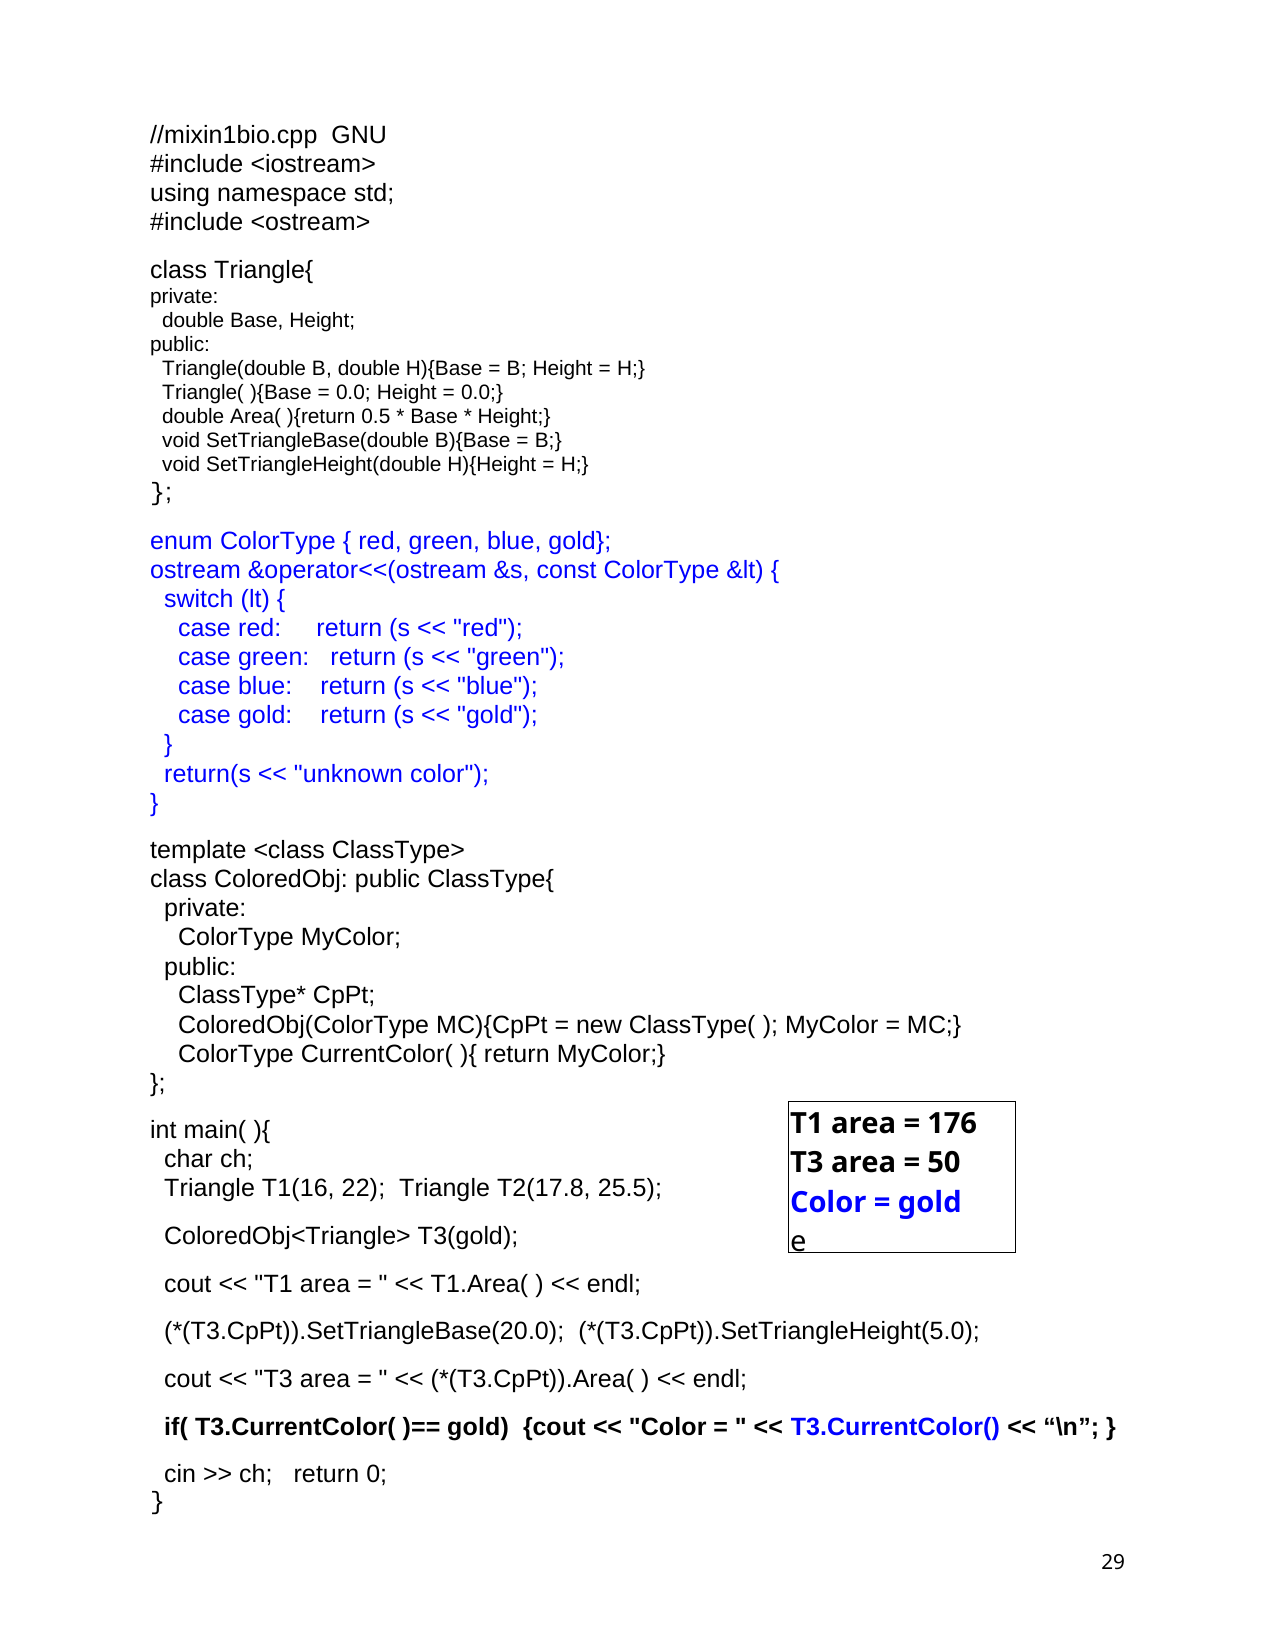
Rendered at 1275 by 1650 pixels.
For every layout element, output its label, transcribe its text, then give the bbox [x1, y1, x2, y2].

text } [150, 1488, 1125, 1517]
text }; [150, 476, 1125, 507]
text #include <iostream> [150, 149, 1125, 178]
text private: [150, 893, 1125, 922]
text double Area( ){return 0.5 * Base * Height;} [150, 404, 1125, 428]
text switch (lt) { [150, 584, 1125, 613]
text #include <ostream> [150, 207, 1125, 236]
text case gold: return (s << "gold"); [150, 700, 1125, 729]
text //mixin1bio.cpp GNU [150, 120, 1125, 149]
text void SetTriangleHeight(double H){Height = H;} [150, 452, 1125, 476]
subtitle Color = gold [790, 1181, 1015, 1221]
text case blue: return (s << "blue"); [150, 671, 1125, 700]
text [1016, 1144, 1125, 1173]
text cout << "T3 area = " << (*(T3.CpPt)).Area( ) << endl; [150, 1364, 1125, 1393]
text [1016, 1173, 1125, 1202]
text public: [150, 951, 1125, 980]
text int main( ){ [150, 1115, 788, 1144]
text ClassType* CpPt; [150, 980, 1125, 1009]
text class ColoredObj: public ClassType{ [150, 864, 1125, 893]
text template <class ClassType> [150, 835, 1125, 864]
text } [150, 729, 1125, 758]
text [1016, 1221, 1125, 1250]
text case green: return (s << "green"); [150, 642, 1125, 671]
text } [150, 787, 1125, 817]
text }; [150, 1068, 1125, 1097]
text void SetTriangleBase(double B){Base = B;} [150, 428, 1125, 452]
text char ch; [150, 1144, 788, 1173]
text enum ColorType { red, green, blue, gold}; [150, 526, 1125, 555]
text ostream &operator<<(ostream &s, const ColorType &lt) { [150, 555, 1125, 584]
text double Base, Height; [150, 308, 1125, 332]
text Triangle(double B, double H){Base = B; Height = H;} [150, 356, 1125, 380]
text using namespace std; [150, 178, 1125, 207]
text cin >> ch; return 0; [150, 1459, 1125, 1488]
text cout << "T1 area = " << T1.Area( ) << endl; [150, 1268, 1125, 1298]
text e [790, 1221, 1015, 1252]
text ColorType MyColor; [150, 922, 1125, 951]
text ColoredObj<Triangle> T3(gold); [150, 1221, 788, 1250]
text T1 area = 176 [790, 1102, 1015, 1142]
text ColorType CurrentColor( ){ return MyColor;} [150, 1038, 1125, 1068]
text Triangle T1(16, 22); Triangle T2(17.8, 25.5); [150, 1173, 788, 1202]
text case red: return (s << "red"); [150, 613, 1125, 642]
text ColoredObj(ColorType MC){CpPt = new ClassType( ); MyColor = MC;} [150, 1009, 1125, 1038]
text (*(T3.CpPt)).SetTriangleBase(20.0); (*(T3.CpPt)).SetTriangleHeight(5.0); [150, 1316, 1125, 1345]
text if( T3.CurrentColor( )== gold) {cout << "Color = " << T3.CurrentColor() << “\n”; } [150, 1411, 1125, 1440]
text T3 area = 50 [790, 1142, 1015, 1181]
text [1016, 1115, 1125, 1144]
text class Triangle{ [150, 255, 1125, 284]
text public: [150, 332, 1125, 356]
text Triangle( ){Base = 0.0; Height = 0.0;} [150, 380, 1125, 404]
text return(s << "unknown color"); [150, 758, 1125, 787]
text private: [150, 284, 1125, 308]
